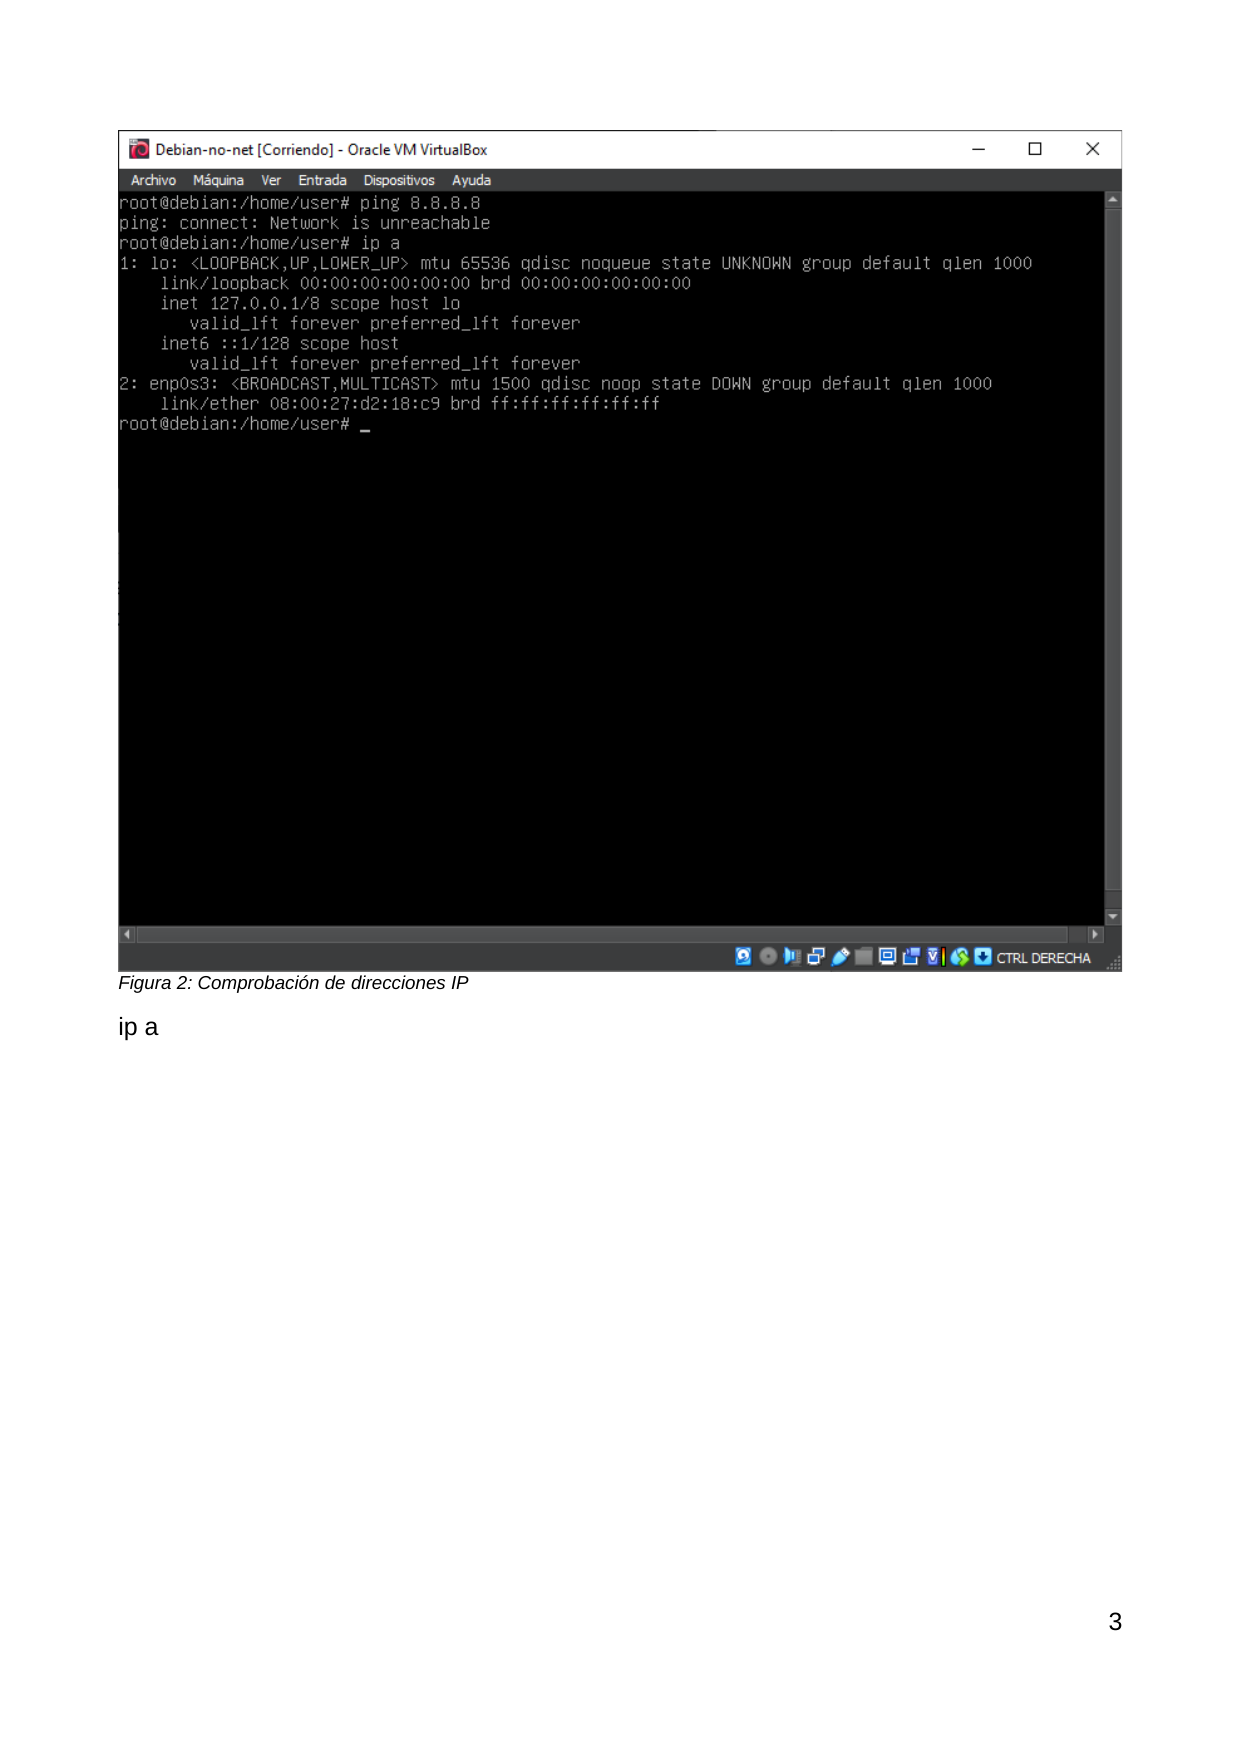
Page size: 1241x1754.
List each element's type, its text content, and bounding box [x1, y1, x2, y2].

text ip a [118, 1012, 1122, 1041]
picture [118, 130, 1123, 972]
text Figura 2: Comprobación de direcciones IP [118, 972, 1122, 993]
